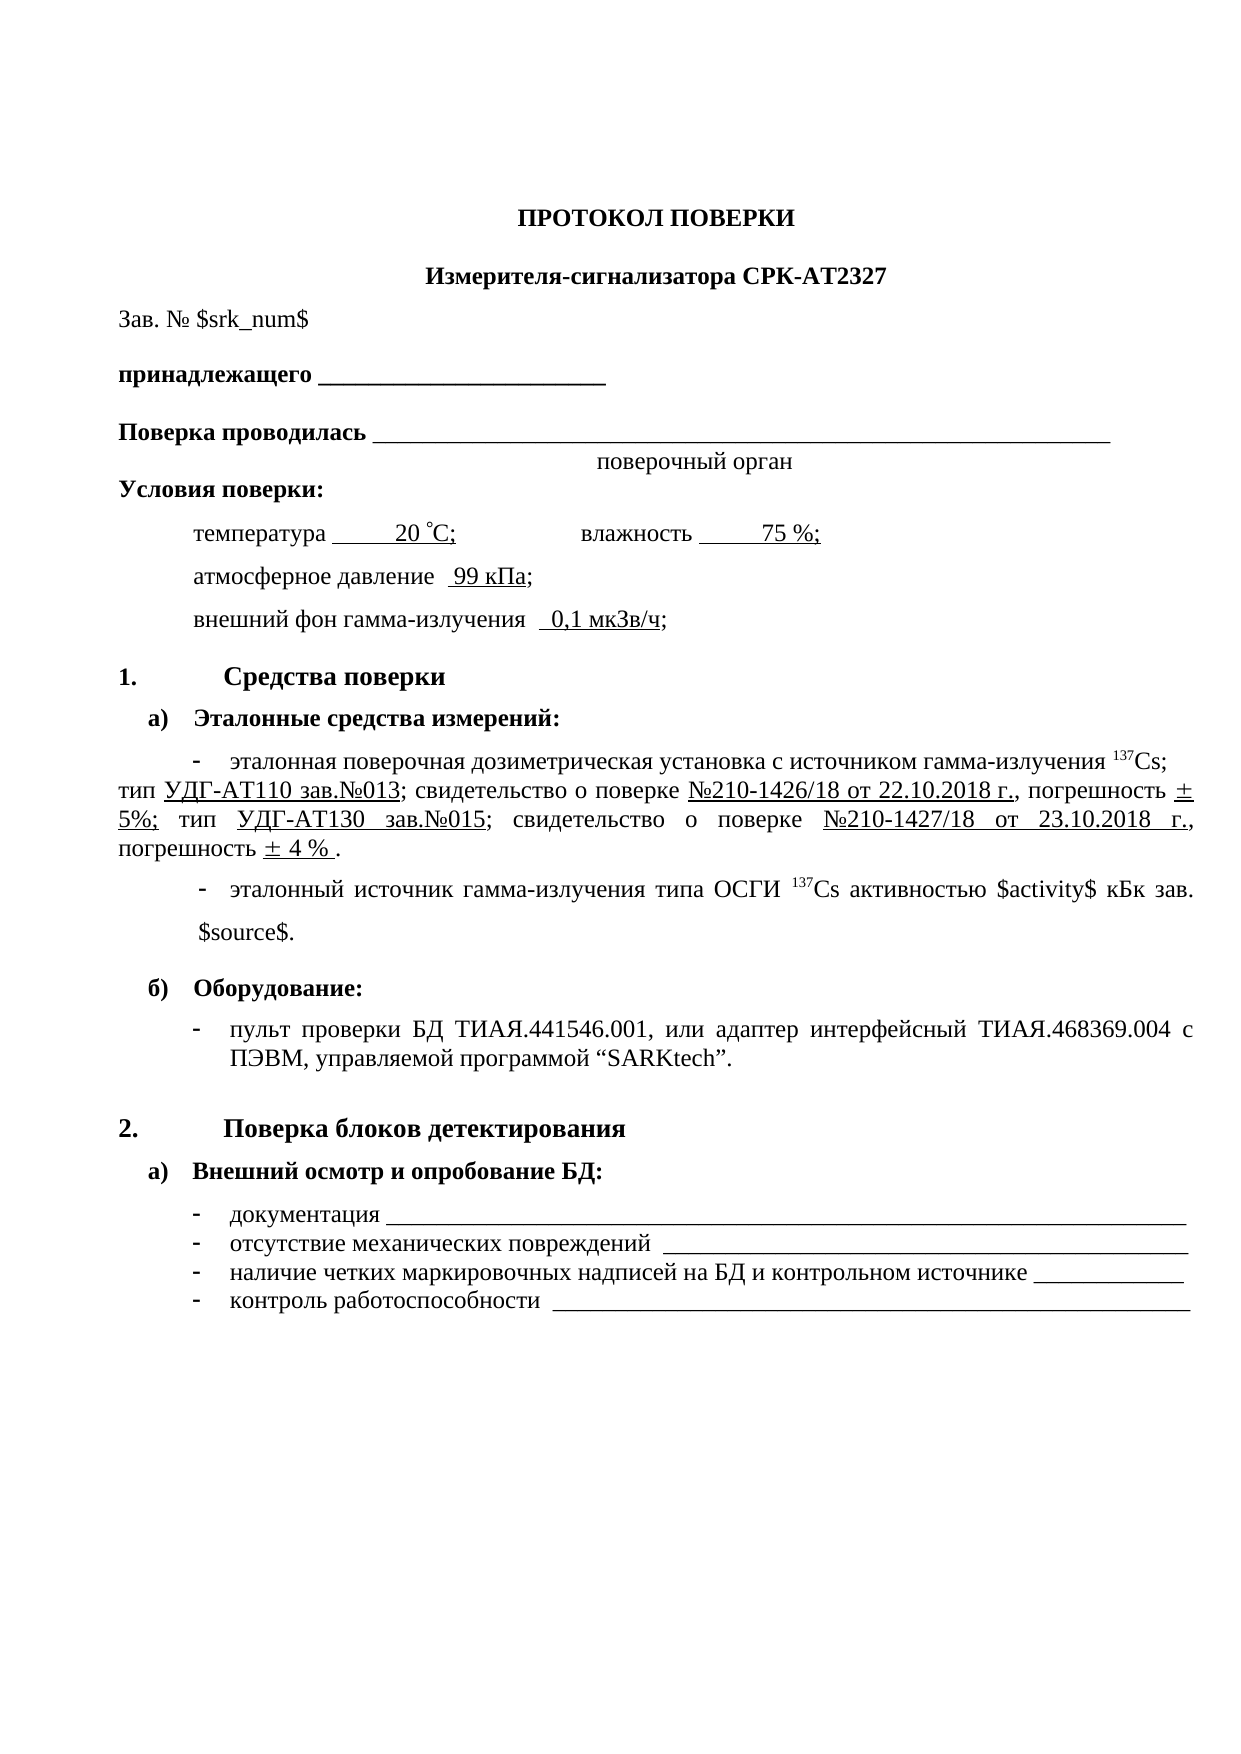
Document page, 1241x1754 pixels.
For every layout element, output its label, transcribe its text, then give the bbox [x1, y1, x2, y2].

text Зав. № $srk_num$ [118, 304, 1194, 333]
list пульт проверки БД ТИАЯ.441546.001, или адаптер интерфейсный ТИАЯ.468369.004 с ПЭВМ, управляемой программой “SARKtech”. [192, 1014, 1194, 1071]
text б) Оборудование: [148, 973, 1194, 1001]
text внешний фон гамма-излучения 0,1 мкЗв/ч; [118, 604, 1194, 633]
text принадлежащего _______________________ [118, 359, 1194, 388]
text поверочный орган [118, 446, 1182, 474]
subtitle 2. Поверка блоков детектирования [118, 1113, 1194, 1144]
text температура 20 С; влажность 75 %; [118, 518, 1194, 546]
text Условия поверки: [118, 474, 1194, 503]
list наличие четких маркировочных надписей на БД и контрольном источнике ____________ [192, 1257, 1194, 1286]
text а) Эталонные средства измерений: [118, 703, 1194, 732]
text Поверка проводилась ___________________________________________________________ [118, 417, 1194, 446]
subtitle 1. Средства поверки [118, 659, 1194, 691]
text ПРОТОКОЛ ПОВЕРКИ [118, 203, 1194, 232]
list документация ________________________________________________________________ [192, 1199, 1194, 1228]
text а) Внешний осмотр и опробование БД: [148, 1156, 1194, 1185]
text Измерителя-сигнализатора СРК-АТ2327 [118, 261, 1194, 289]
list отсутствие механических повреждений __________________________________________ [192, 1228, 1194, 1257]
text тип УДГ-АТ110 зав.№013; свидетельство о поверке №210-1426/18 от 22.10.2018 г., погрешность  5%; тип УДГ-АТ130 зав.№015; свидетельство о поверке №210-1427/18 от 23.10.2018 г., погрешность  4 % . [118, 775, 1194, 861]
list эталонная поверочная дозиметрическая установка с источником гамма-излучения 137Cs; [192, 746, 1194, 775]
list контроль работоспособности ___________________________________________________ [192, 1286, 1194, 1314]
text атмосферное давление 99 кПа; [118, 561, 1194, 589]
list эталонный источник гамма-излучения типа ОСГИ 137Cs активностью $activity$ кБк зав. $source$. [198, 874, 1194, 946]
